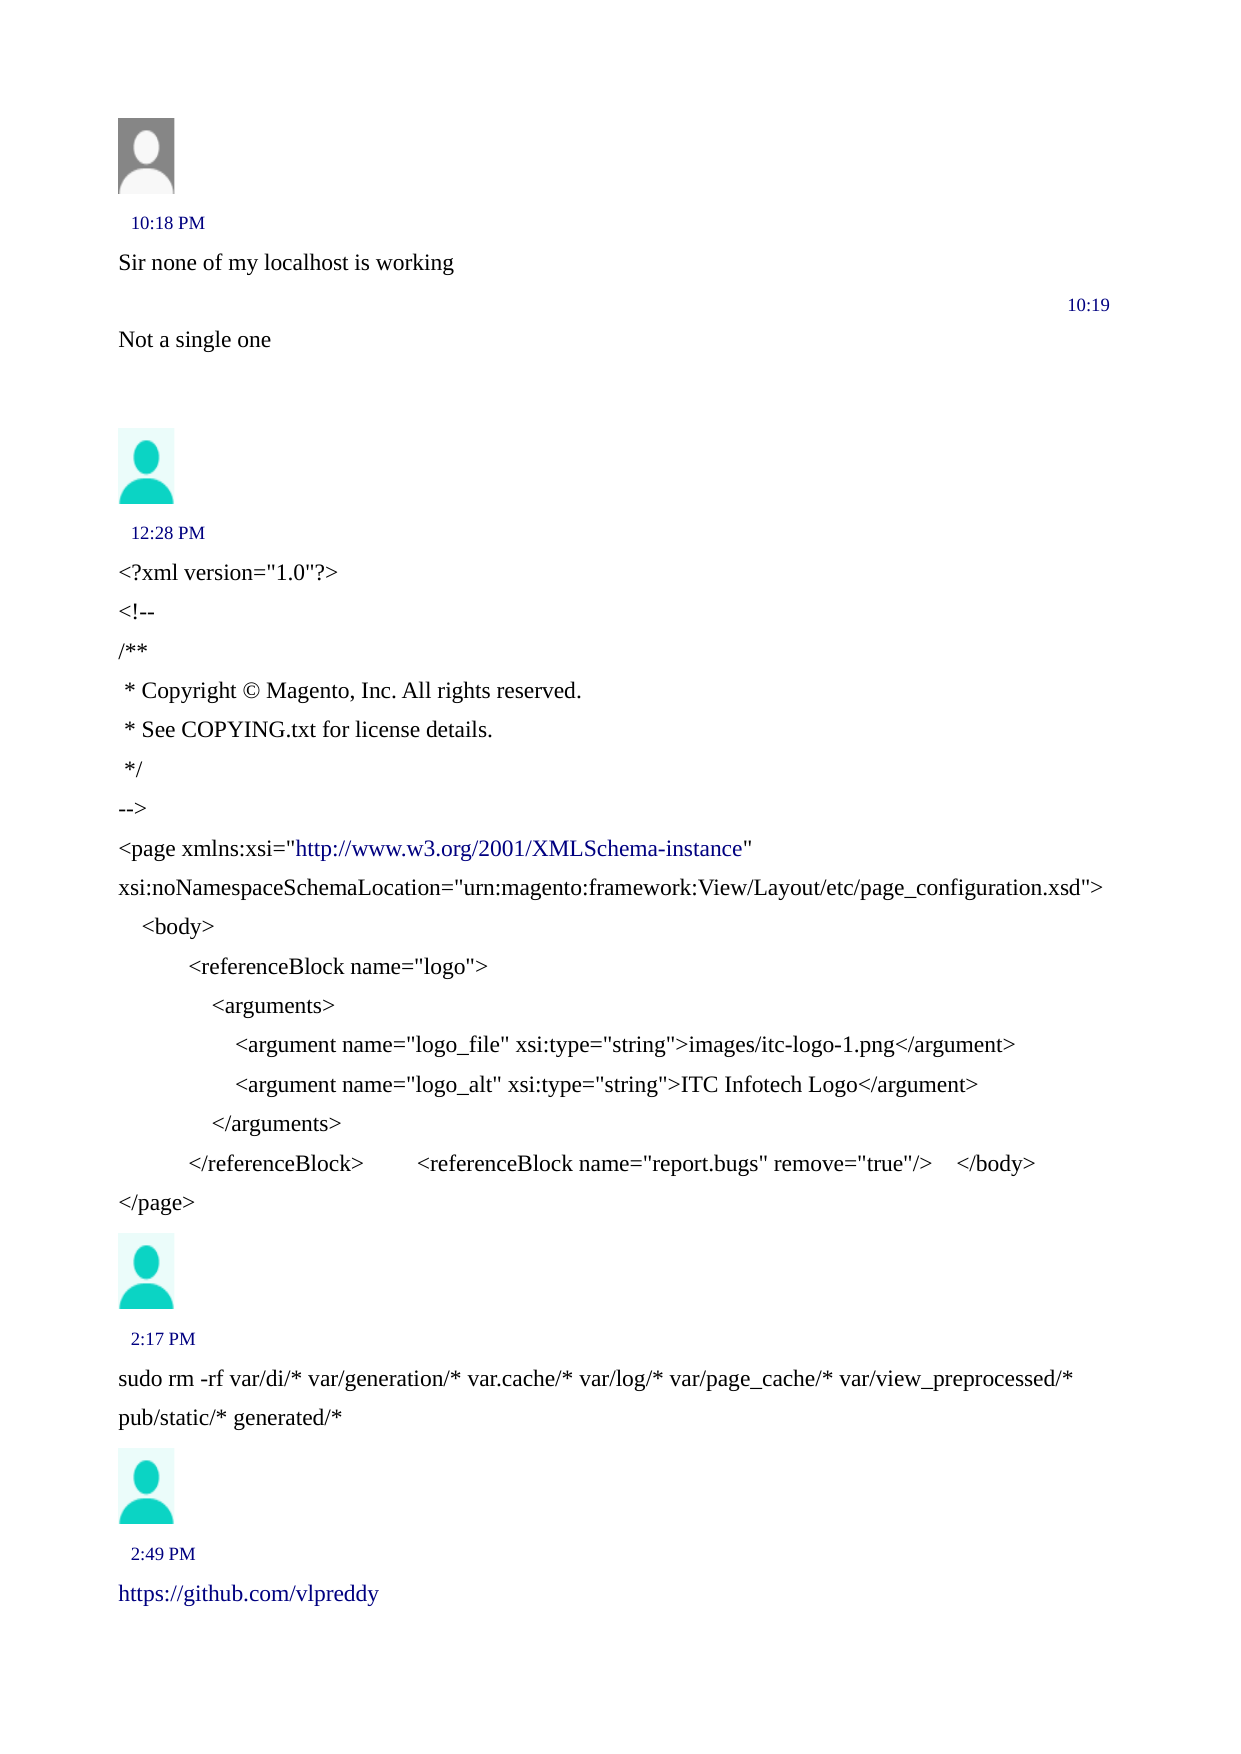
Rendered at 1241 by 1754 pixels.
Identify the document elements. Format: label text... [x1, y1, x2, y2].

text sudo rm -rf var/di/* var/generation/* var.cache/* var/log/* var/page_cache/* var/view_preprocessed/* pub/static/* generated/* [118, 1364, 1122, 1430]
text Not a single one [118, 325, 1122, 352]
text 2:17 PM [118, 1322, 1122, 1351]
text https://github.com/vlpreddy [118, 1579, 1122, 1606]
picture [118, 428, 175, 504]
picture [118, 1233, 175, 1309]
text 10:18 PM [118, 206, 1122, 235]
text 2:49 PM [118, 1537, 1122, 1566]
text 10:19 [118, 294, 1109, 315]
text <?xml version="1.0"?> <!-- /** * Copyright © Magento, Inc. All rights reserved. * See COPYING.txt for license details. */ --> <page xmlns:xsi="http://www.w3.org/2001/XMLSchema-instance" xsi:noNamespaceSchemaLocation="urn:magento:framework:View/Layout/etc/page_configuration.xsd"> <body> <referenceBlock name="logo"> <arguments> <argument name="logo_file" xsi:type="string">images/itc-logo-1.png</argument> <argument name="logo_alt" xsi:type="string">ITC Infotech Logo</argument> </arguments> </referenceBlock> <referenceBlock name="report.bugs" remove="true"/> </body> </page> [118, 558, 1122, 1215]
picture [118, 118, 175, 194]
picture [118, 1448, 175, 1524]
text Sir none of my localhost is working [118, 248, 1122, 275]
text 12:28 PM [118, 516, 1122, 545]
